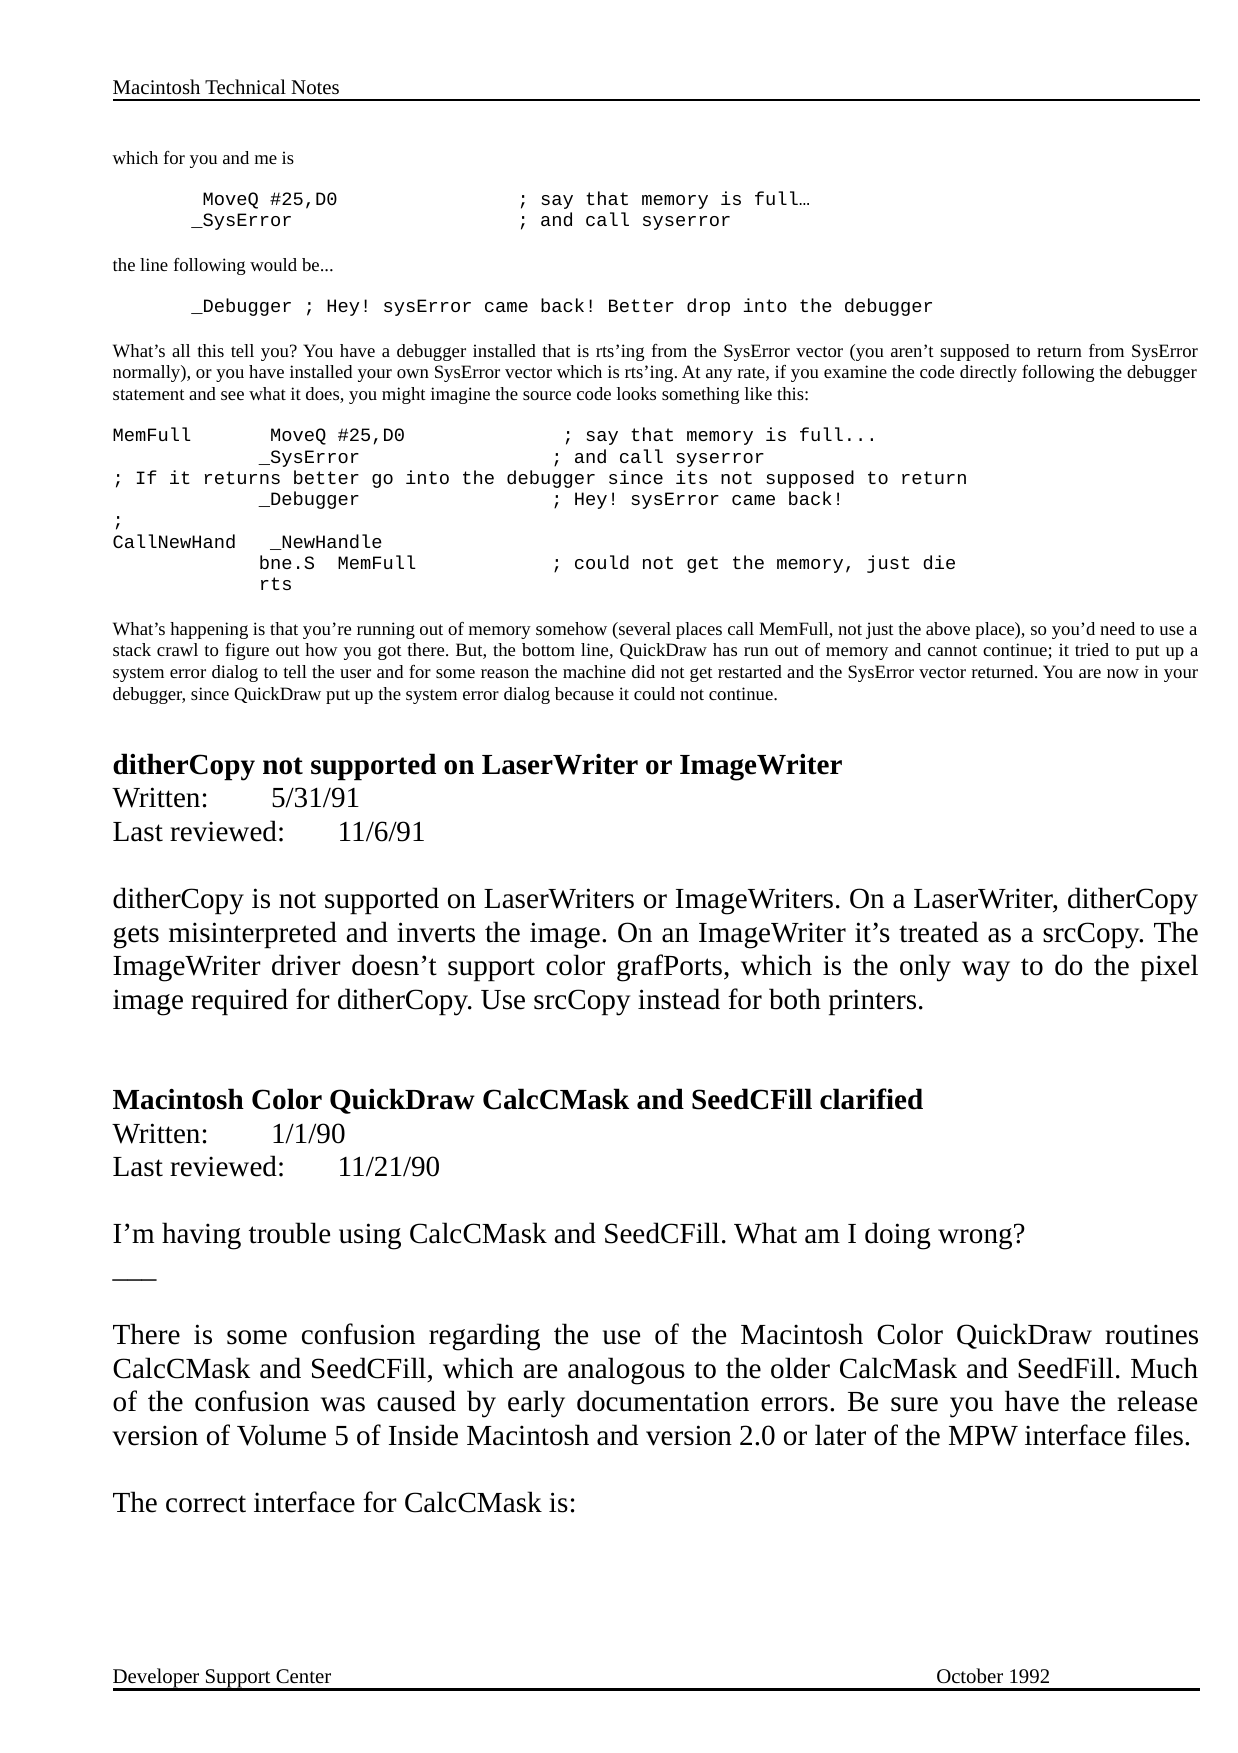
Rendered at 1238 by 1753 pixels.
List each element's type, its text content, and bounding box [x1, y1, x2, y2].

text ditherCopy is not supported on LaserWriters or ImageWriters. On a LaserWriter, ditherCopy gets misinterpreted and inverts the image. On an ImageWriter it’s treated as a srcCopy. The ImageWriter driver doesn’t support color grafPorts, which is the only way to do the pixel image required for ditherCopy. Use srcCopy instead for both printers. [112, 881, 1200, 1015]
text the line following would be... [112, 254, 1200, 276]
text _Debugger ; Hey! sysError came back! Better drop into the debugger [112, 297, 1144, 318]
text ; If it returns better go into the debugger since its not supposed to return [112, 469, 1144, 490]
text Written: 1/1/90 [112, 1116, 1200, 1149]
text What’s happening is that you’re running out of memory somehow (several places call MemFull, not just the above place), so you’d need to use a stack crawl to figure out how you got there. But, the bottom line, QuickDraw has run out of memory and cannot continue; it tried to put up a system error dialog to tell the user and for some reason the machine did not get restarted and the SysError vector returned. You are now in your debugger, since QuickDraw put up the system error dialog because it could not continue. [112, 618, 1200, 704]
text ; [112, 511, 1144, 532]
text I’m having trouble using CalcCMask and SeedCFill. What am I doing wrong? [112, 1217, 1200, 1250]
text _SysError ; and call syserror [112, 211, 1144, 232]
text Last reviewed: 11/6/91 [112, 814, 1200, 848]
text ditherCopy not supported on LaserWriter or ImageWriter [112, 747, 1200, 781]
text Written: 5/31/91 [112, 781, 1200, 814]
text bne.S MemFull ; could not get the memory, just die [112, 554, 1144, 575]
text What’s all this tell you? You have a debugger installed that is rts’ing from the SysError vector (you aren’t supposed to return from SysError normally), or you have installed your own SysError vector which is rts’ing. At any rate, if you examine the code directly following the debugger statement and see what it does, you might imagine the source code looks something like this: [112, 340, 1200, 404]
text which for you and me is [112, 147, 1200, 168]
text Macintosh Color QuickDraw CalcCMask and SeedCFill clarified [112, 1082, 1200, 1116]
text MemFull MoveQ #25,D0 ; say that memory is full... [112, 426, 1144, 447]
text The correct interface for CalcCMask is: [112, 1485, 1200, 1518]
text There is some confusion regarding the use of the Macintosh Color QuickDraw routines CalcCMask and SeedCFill, which are analogous to the older CalcMask and SeedFill. Much of the confusion was caused by early documentation errors. Be sure you have the release version of Volume 5 of Inside Macintosh and version 2.0 or later of the MPW interface files. [112, 1317, 1200, 1451]
text CallNewHand _NewHandle [112, 532, 1144, 554]
text ___ [112, 1250, 1200, 1284]
text _Debugger ; Hey! sysError came back! [112, 490, 1144, 511]
text Last reviewed: 11/21/90 [112, 1149, 1200, 1183]
text _SysError ; and call syserror [112, 447, 1144, 469]
text rts [112, 575, 1144, 596]
text MoveQ #25,D0 ; say that memory is full… [112, 190, 1144, 211]
